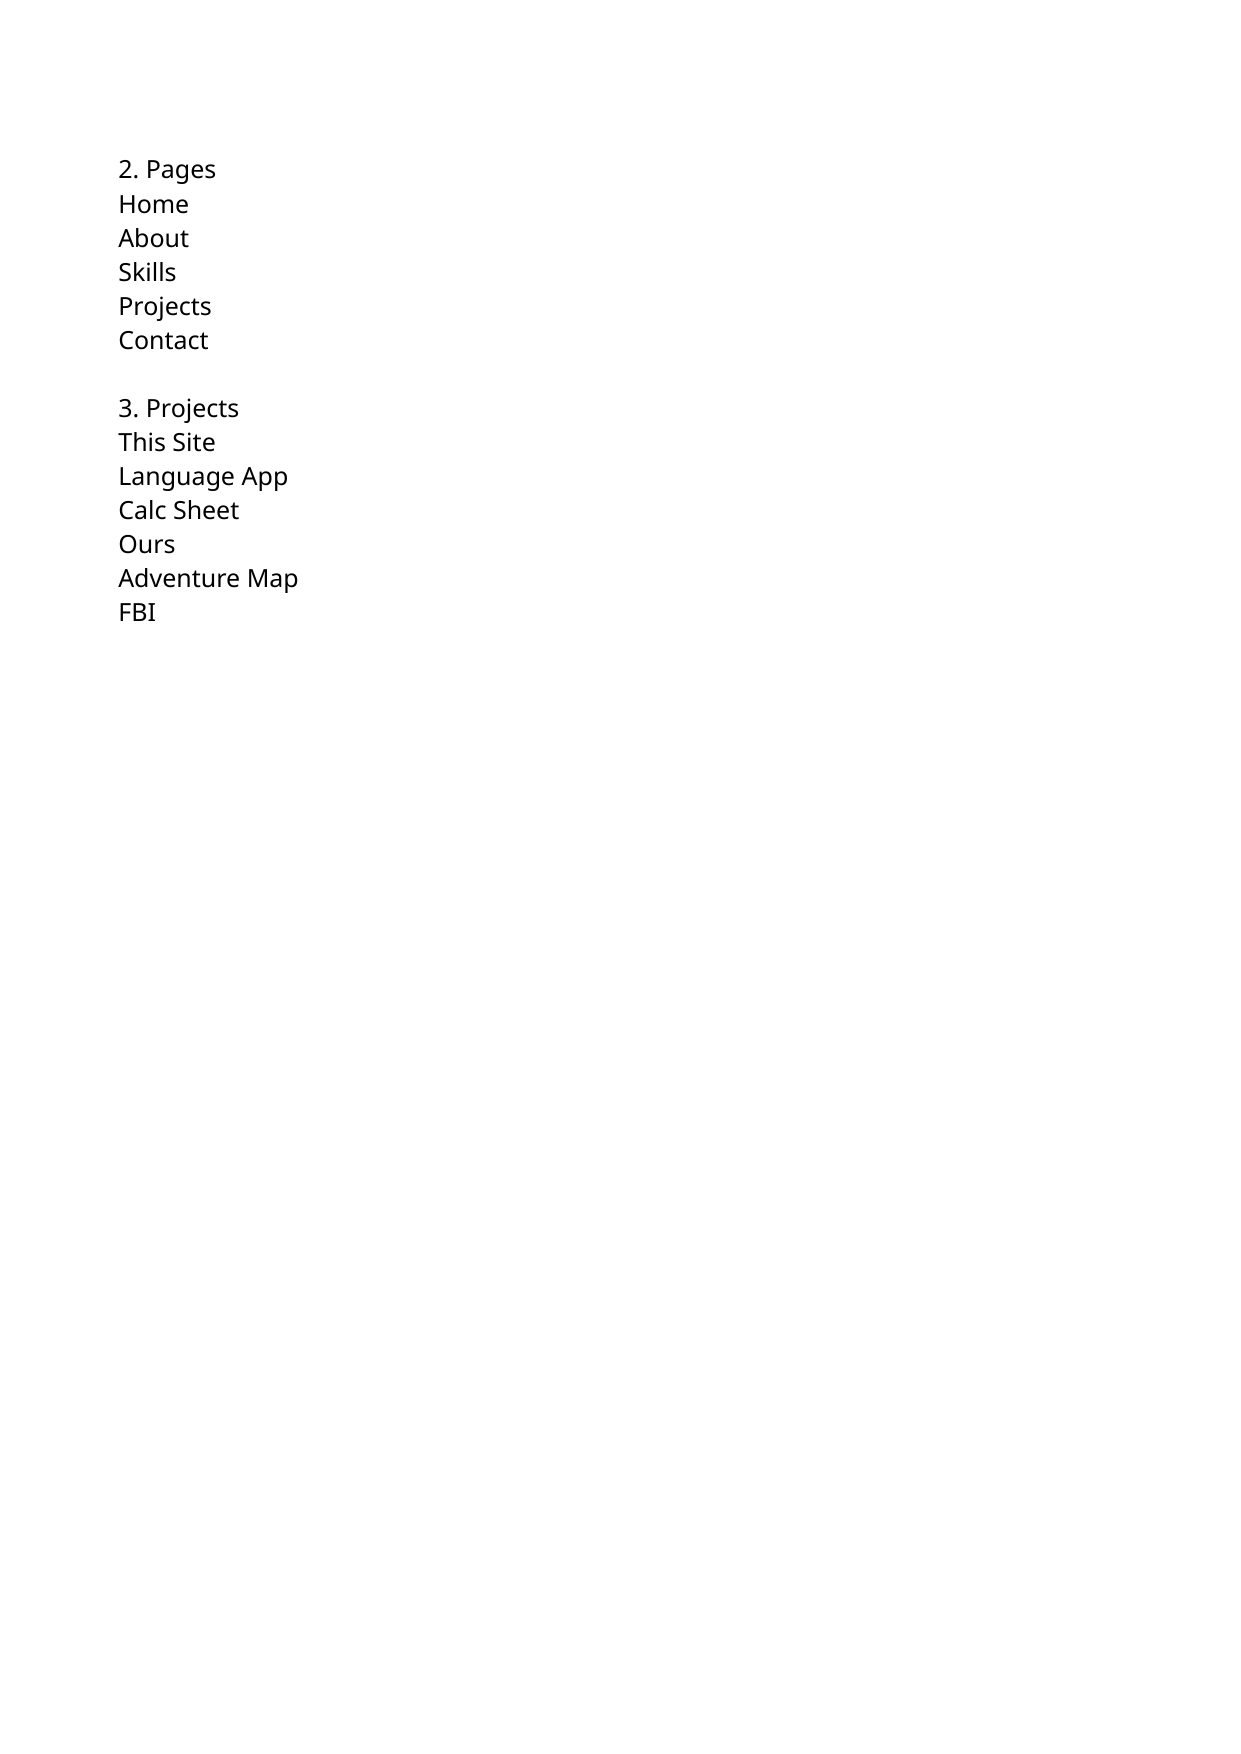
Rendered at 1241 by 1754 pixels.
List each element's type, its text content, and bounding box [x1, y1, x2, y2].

text Home [118, 186, 1122, 220]
text Ours [118, 527, 1122, 561]
text Adventure Map [118, 561, 1122, 595]
text Calc Sheet [118, 493, 1122, 527]
text Language App [118, 459, 1122, 493]
text Contact [118, 322, 1122, 357]
text Projects [118, 288, 1122, 322]
text 2. Pages [118, 152, 1122, 186]
text This Site [118, 425, 1122, 459]
text 3. Projects [118, 391, 1122, 425]
text FBI [118, 595, 1122, 629]
text Skills [118, 254, 1122, 288]
text About [118, 220, 1122, 254]
